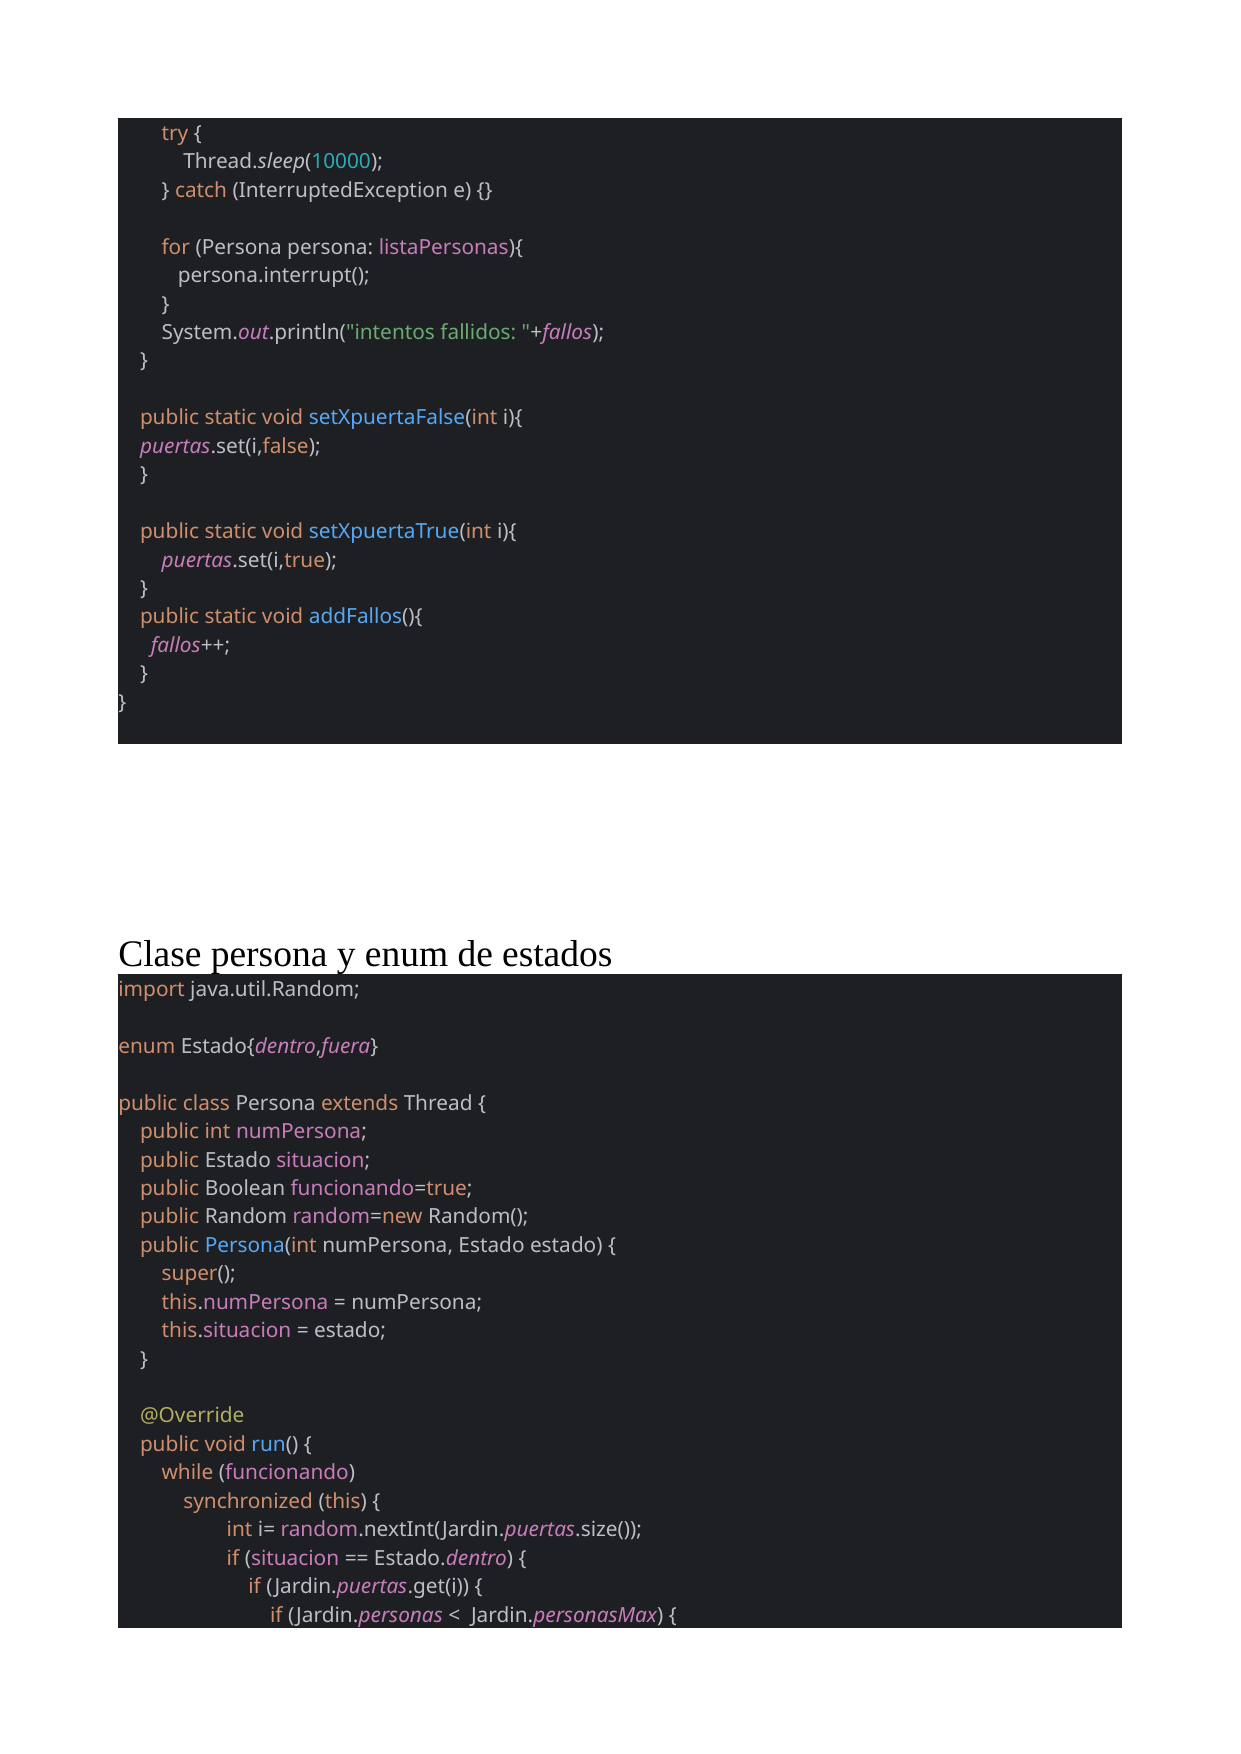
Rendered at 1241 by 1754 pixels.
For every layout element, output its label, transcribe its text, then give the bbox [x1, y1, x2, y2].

text import java.util.Random; enum Estado{dentro,fuera} public class Persona extends Thread { public int numPersona; public Estado situacion; public Boolean funcionando=true; public Random random=new Random(); public Persona(int numPersona, Estado estado) { super(); this.numPersona = numPersona; this.situacion = estado; } @Override public void run() { while (funcionando) synchronized (this) { int i= random.nextInt(Jardin.puertas.size()); if (situacion == Estado.dentro) { if (Jardin.puertas.get(i)) { if (Jardin.personas < Jardin.personasMax) { [118, 974, 1122, 1628]
text Clase persona y enum de estados [118, 931, 1122, 974]
text try { Thread.sleep(10000); } catch (InterruptedException e) {} for (Persona persona: listaPersonas){ persona.interrupt(); } System.out.println("intentos fallidos: "+fallos); } public static void setXpuertaFalse(int i){ puertas.set(i,false); } public static void setXpuertaTrue(int i){ puertas.set(i,true); } public static void addFallos(){ fallos++; } } [118, 118, 1122, 744]
